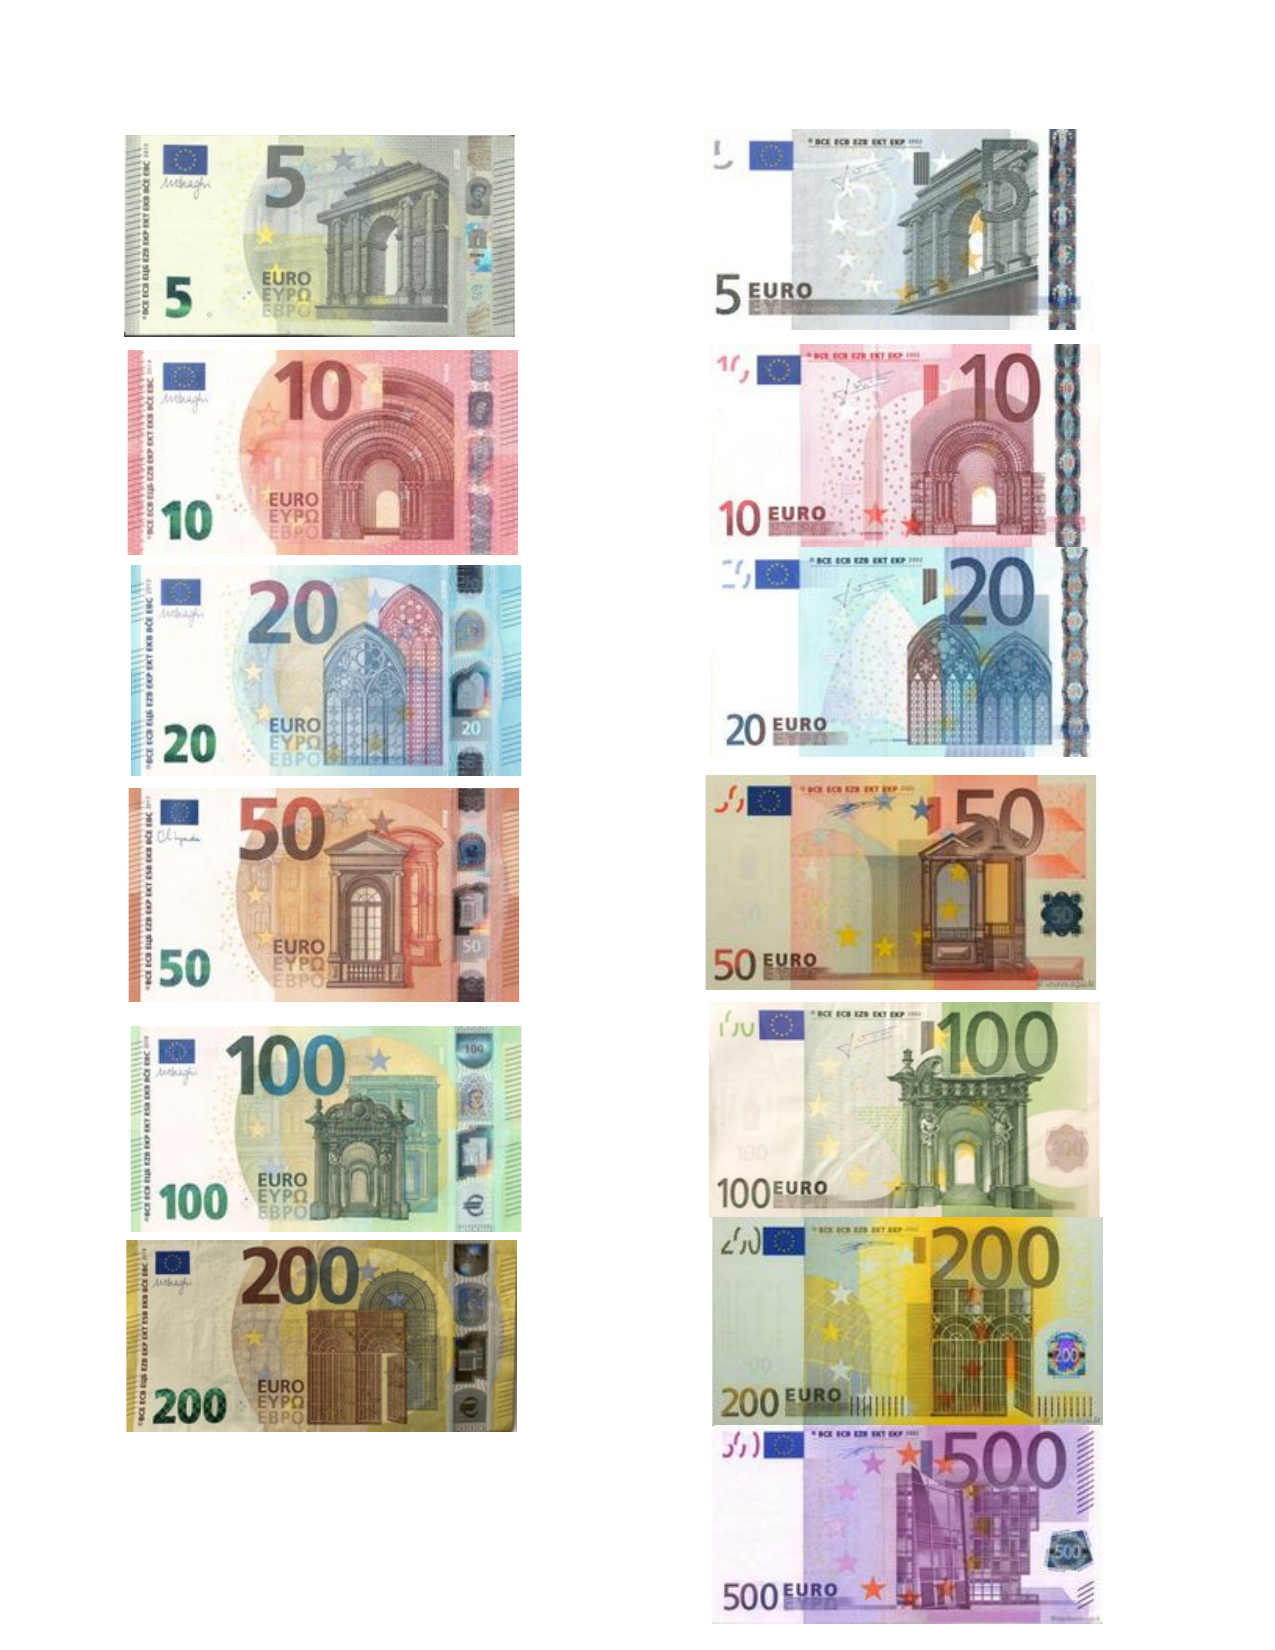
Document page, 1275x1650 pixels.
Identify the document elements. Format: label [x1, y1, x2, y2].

picture [708, 1002, 1103, 1624]
picture [705, 775, 1097, 990]
picture [126, 1240, 517, 1432]
picture [710, 344, 1101, 757]
picture [130, 565, 522, 776]
picture [124, 135, 515, 337]
picture [128, 788, 520, 1002]
picture [130, 1026, 522, 1232]
picture [127, 350, 519, 555]
picture [703, 129, 1094, 330]
